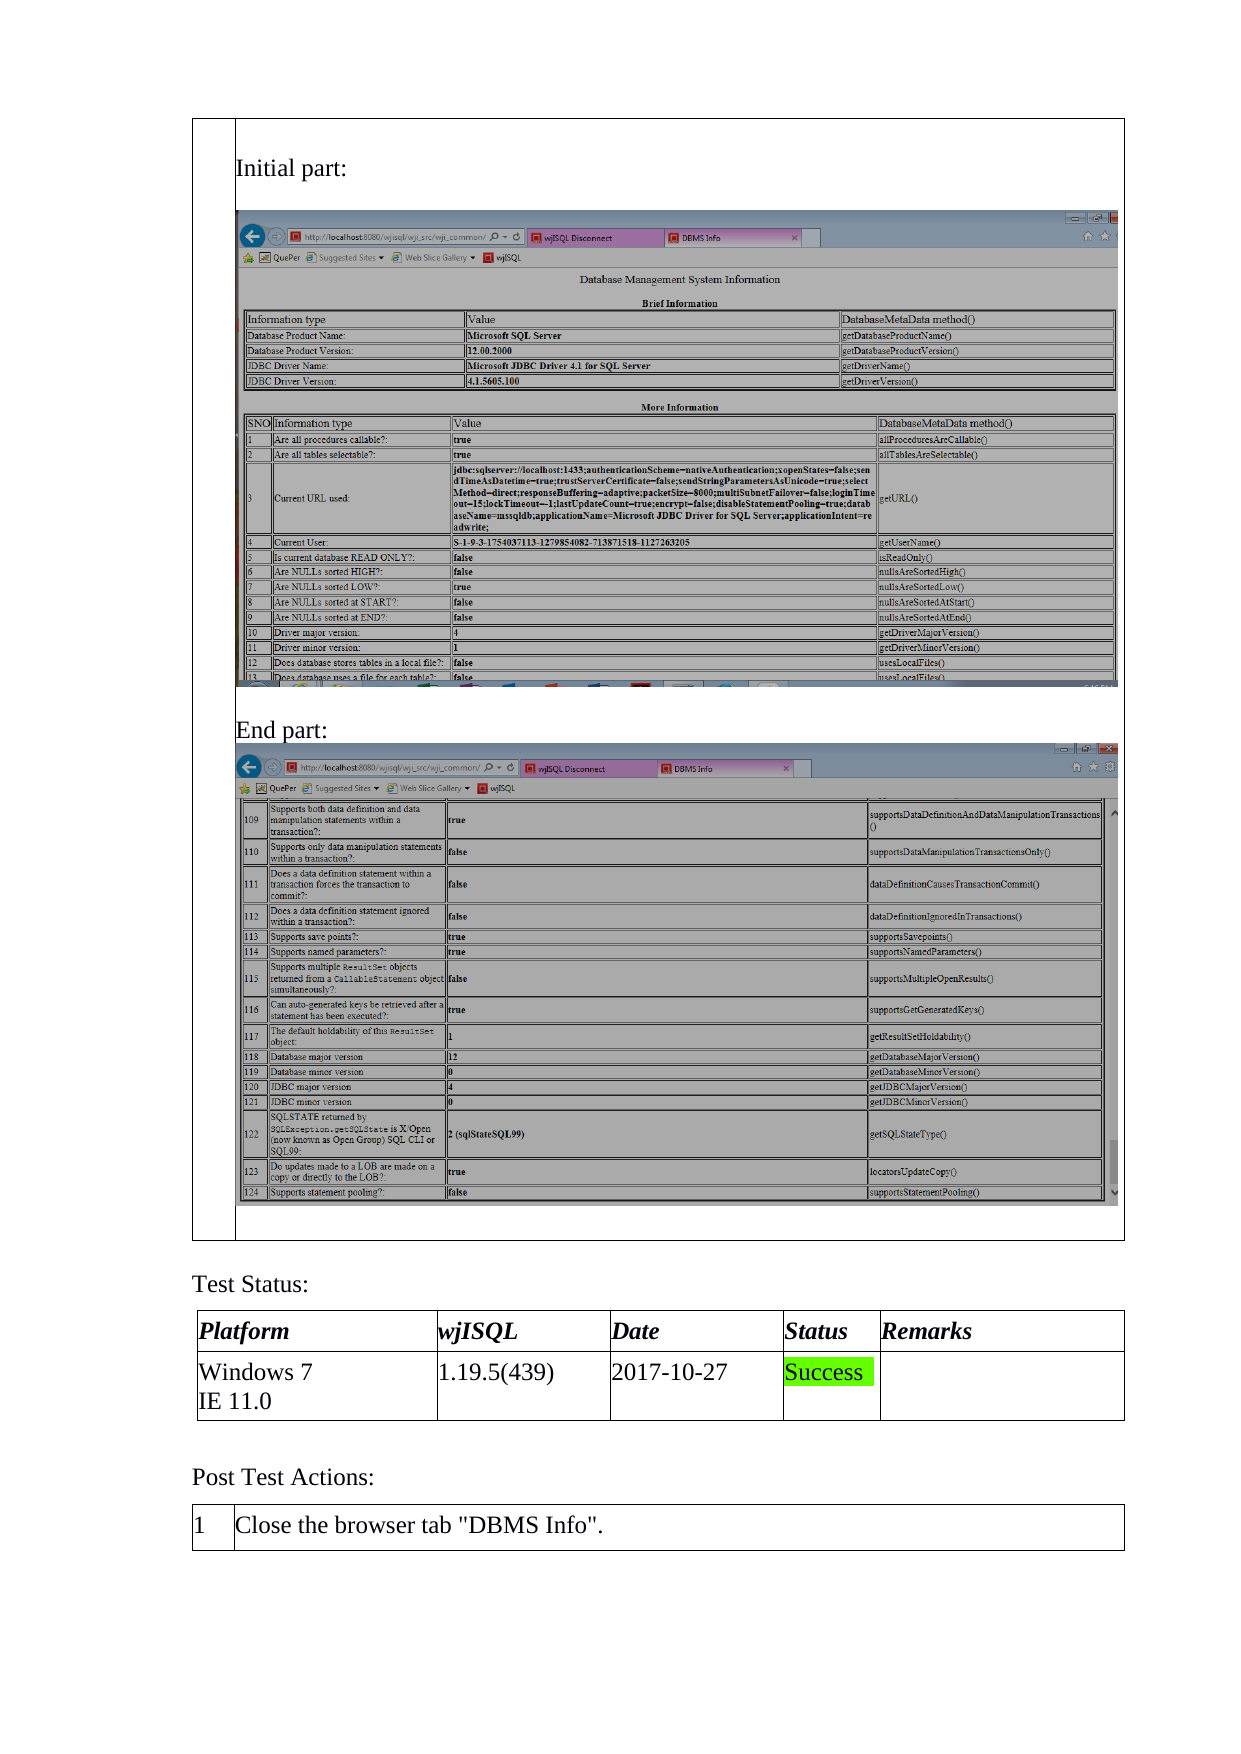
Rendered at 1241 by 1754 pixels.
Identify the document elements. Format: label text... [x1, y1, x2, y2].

table_header Platform [198, 1311, 437, 1351]
text Test Status: [118, 1269, 1122, 1298]
table_cell 1.19.5(439) [438, 1352, 610, 1420]
table_cell [881, 1352, 1124, 1420]
table_cell Success [784, 1352, 880, 1420]
table_header Status [784, 1311, 880, 1351]
picture [235, 743, 1118, 1206]
table_cell Windows 7 IE 11.0 [198, 1352, 437, 1420]
table_header [193, 119, 235, 1240]
table_header Date [611, 1311, 783, 1351]
table_cell 2017-10-27 [611, 1352, 783, 1420]
picture [235, 210, 1118, 687]
table_header Initial part: End part: [236, 119, 1124, 1240]
text Post Test Actions: [118, 1462, 1122, 1491]
table_header wjISQL [438, 1311, 610, 1351]
table_header Remarks [881, 1311, 1124, 1351]
table_header 1 [193, 1505, 234, 1550]
table_header Close the browser tab "DBMS Info". [235, 1505, 1124, 1550]
